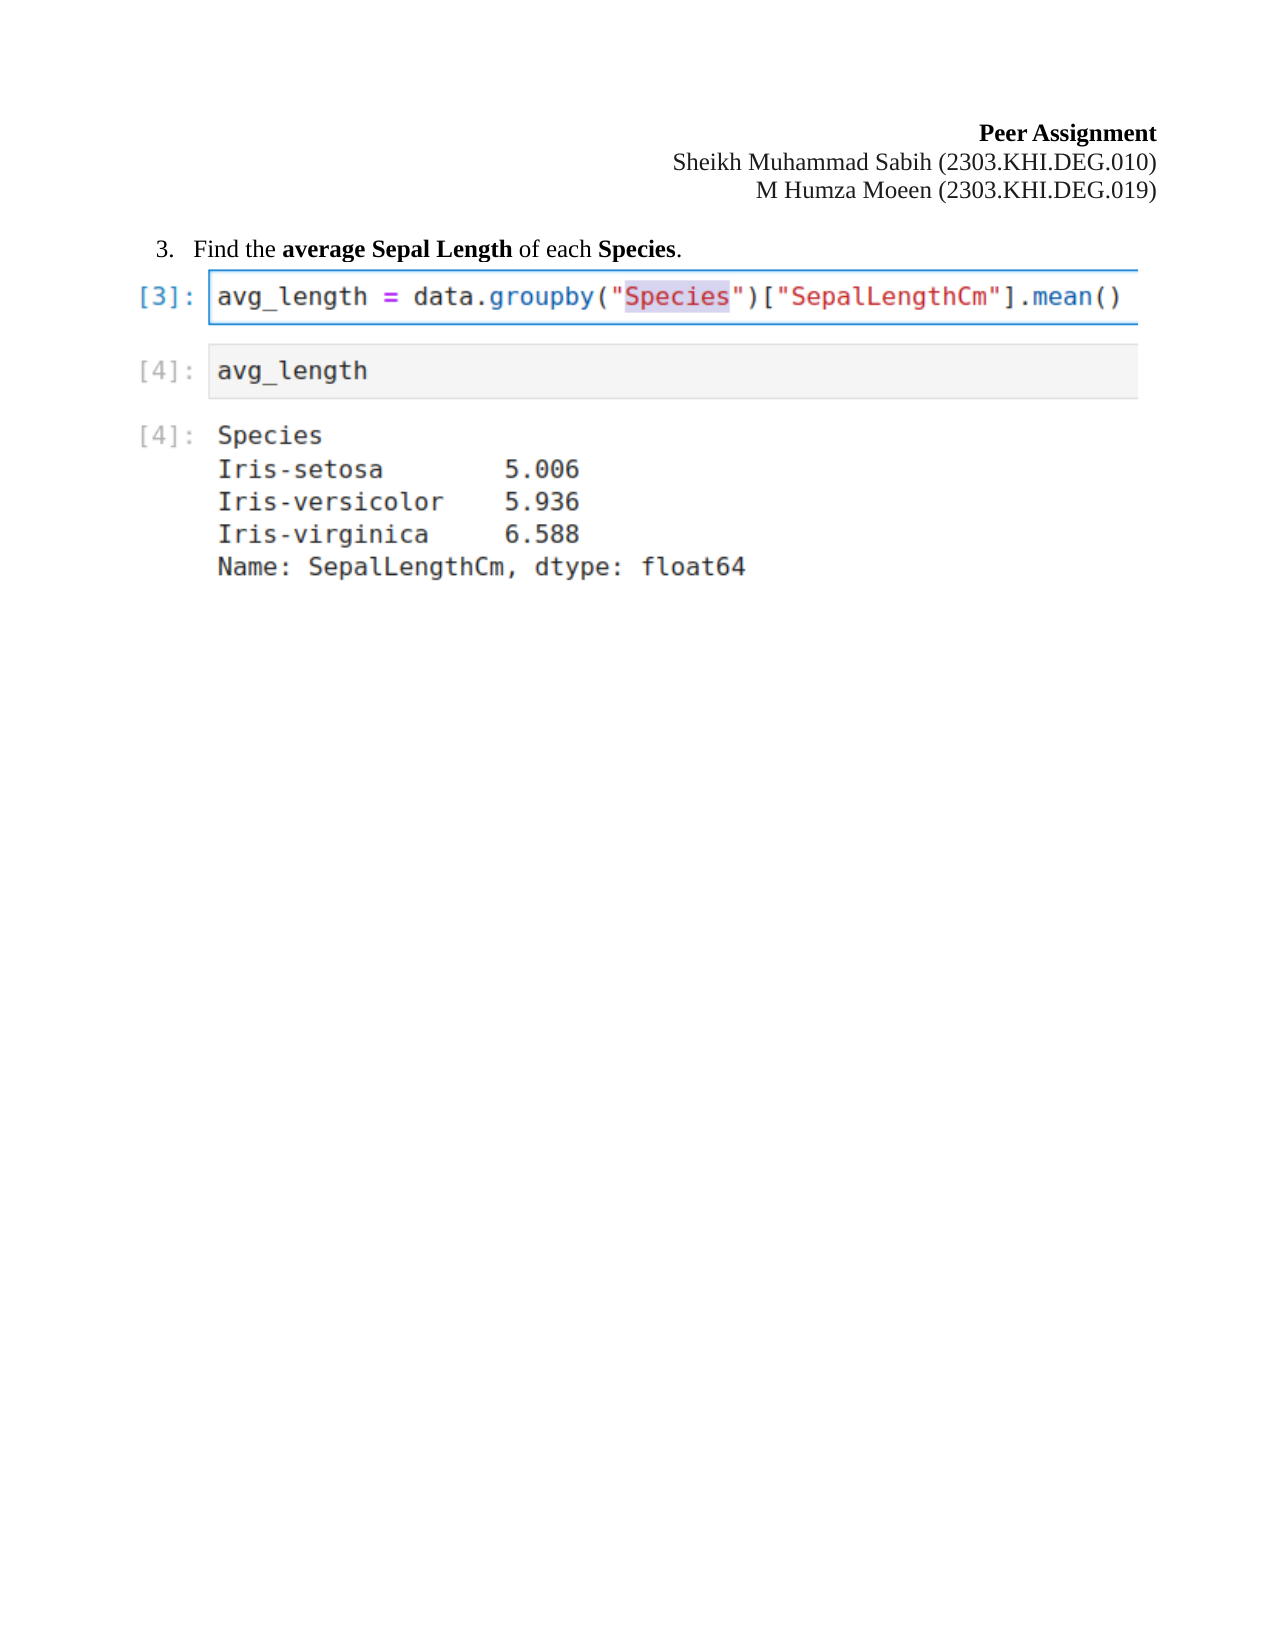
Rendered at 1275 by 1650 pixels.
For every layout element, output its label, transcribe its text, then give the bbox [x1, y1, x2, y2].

list Find the average Sepal Length of each Species. [156, 234, 1157, 263]
picture [136, 262, 1139, 591]
